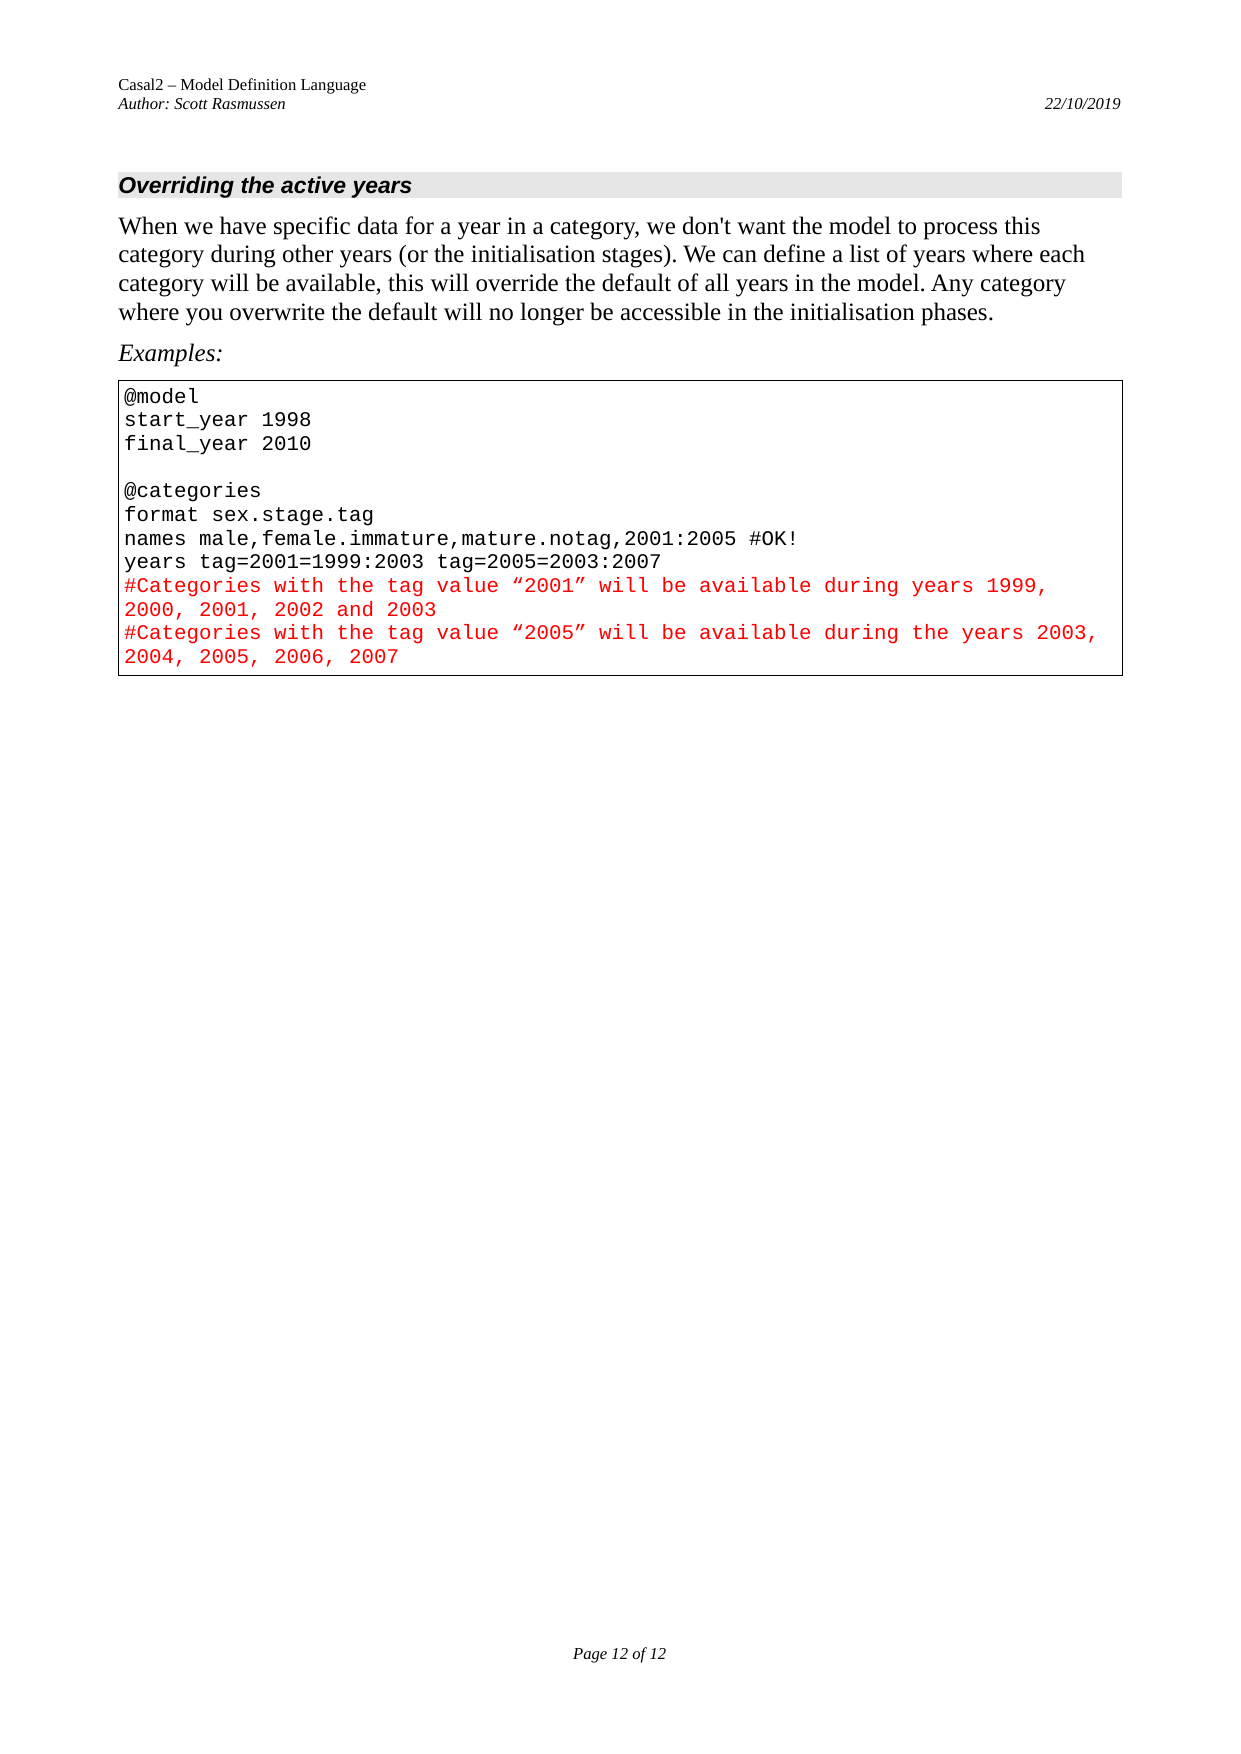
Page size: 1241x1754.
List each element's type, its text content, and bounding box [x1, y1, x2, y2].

subtitle Overriding the active years [118, 172, 1122, 198]
text Examples: [118, 338, 1122, 367]
table_header @model start_year 1998 final_year 2010 @categories format sex.stage.tag names male,female.immature,mature.notag,2001:2005 #OK! years tag=2001=1999:2003 tag=2005=2003:2007 #Categories with the tag value “2001” will be available during years 1999, 2000, 2001, 2002 and 2003 #Categories with the tag value “2005” will be available during the years 2003, 2004, 2005, 2006, 2007 [119, 381, 1122, 675]
text When we have specific data for a year in a category, we don't want the model to process this category during other years (or the initialisation stages). We can define a list of years where each category will be available, this will override the default of all years in the model. Any category where you overwrite the default will no longer be accessible in the initialisation phases. [118, 211, 1122, 326]
